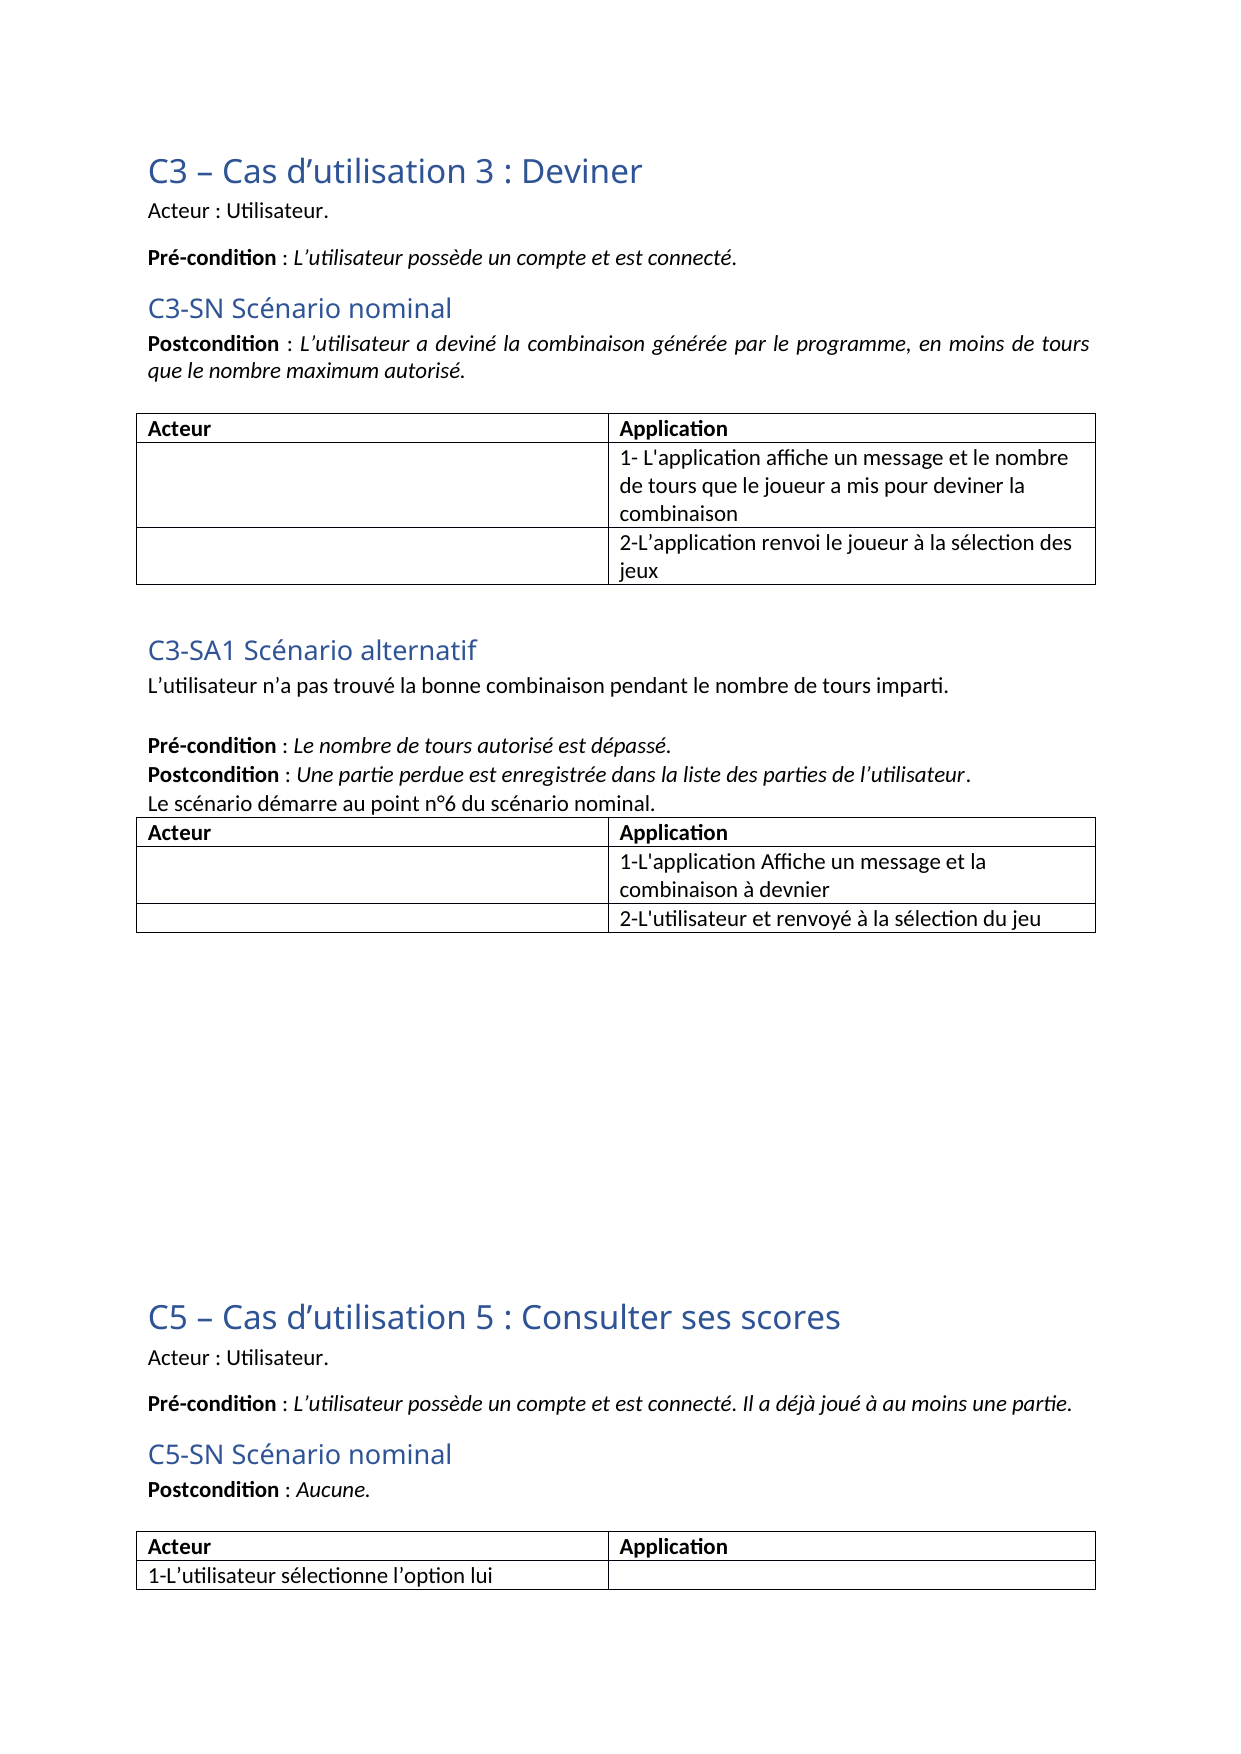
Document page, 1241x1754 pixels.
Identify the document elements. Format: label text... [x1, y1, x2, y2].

text C3-SA1 Scénario alternatif [148, 632, 1093, 668]
table_cell 1- L'application affiche un message et le nombre de tours que le joueur a mis pour deviner la combinaison [609, 443, 1095, 527]
text Pré-condition : Le nombre de tours autorisé est dépassé. [148, 731, 1093, 759]
text Postcondition : L’utilisateur a deviné la combinaison générée par le programme, en moins de tours que le nombre maximum autorisé. [148, 329, 1093, 385]
table_header Acteur [137, 414, 608, 442]
text Acteur : Utilisateur. [148, 1343, 1093, 1371]
table_cell [137, 443, 608, 527]
table_cell 2-L'utilisateur et renvoyé à la sélection du jeu [609, 904, 1095, 932]
subtitle C3 – Cas d’utilisation 3 : Deviner [148, 148, 1093, 193]
table_header Acteur [137, 818, 608, 846]
table_header Application [609, 1532, 1095, 1560]
subtitle C5 – Cas d’utilisation 5 : Consulter ses scores [148, 1294, 1093, 1339]
table_cell [609, 1561, 1095, 1589]
subtitle C3-SN Scénario nominal [148, 289, 1093, 326]
table_header Acteur [137, 1532, 608, 1560]
text Postcondition : Aucune. [148, 1475, 1093, 1503]
table_cell 2-L’application renvoi le joueur à la sélection des jeux [609, 528, 1095, 584]
text Le scénario démarre au point n°6 du scénario nominal. [148, 789, 1093, 817]
text Postcondition : Une partie perdue est enregistrée dans la liste des parties de l’utilisateur. [148, 761, 1093, 789]
text L’utilisateur n’a pas trouvé la bonne combinaison pendant le nombre de tours imparti. [148, 671, 1093, 699]
table_header Application [609, 414, 1095, 442]
text Pré-condition : L’utilisateur possède un compte et est connecté. [148, 243, 1093, 271]
table_cell 1-L’utilisateur sélectionne l’option lui [137, 1561, 608, 1589]
table_cell [137, 528, 608, 584]
text Pré-condition : L’utilisateur possède un compte et est connecté. Il a déjà joué à au moins une partie. [148, 1389, 1093, 1417]
table_cell 1-L'application Affiche un message et la combinaison à devnier [609, 847, 1095, 903]
table_cell [137, 904, 608, 932]
table_cell [137, 847, 608, 903]
text Acteur : Utilisateur. [148, 196, 1093, 224]
table_header Application [609, 818, 1095, 846]
subtitle C5-SN Scénario nominal [148, 1436, 1093, 1473]
